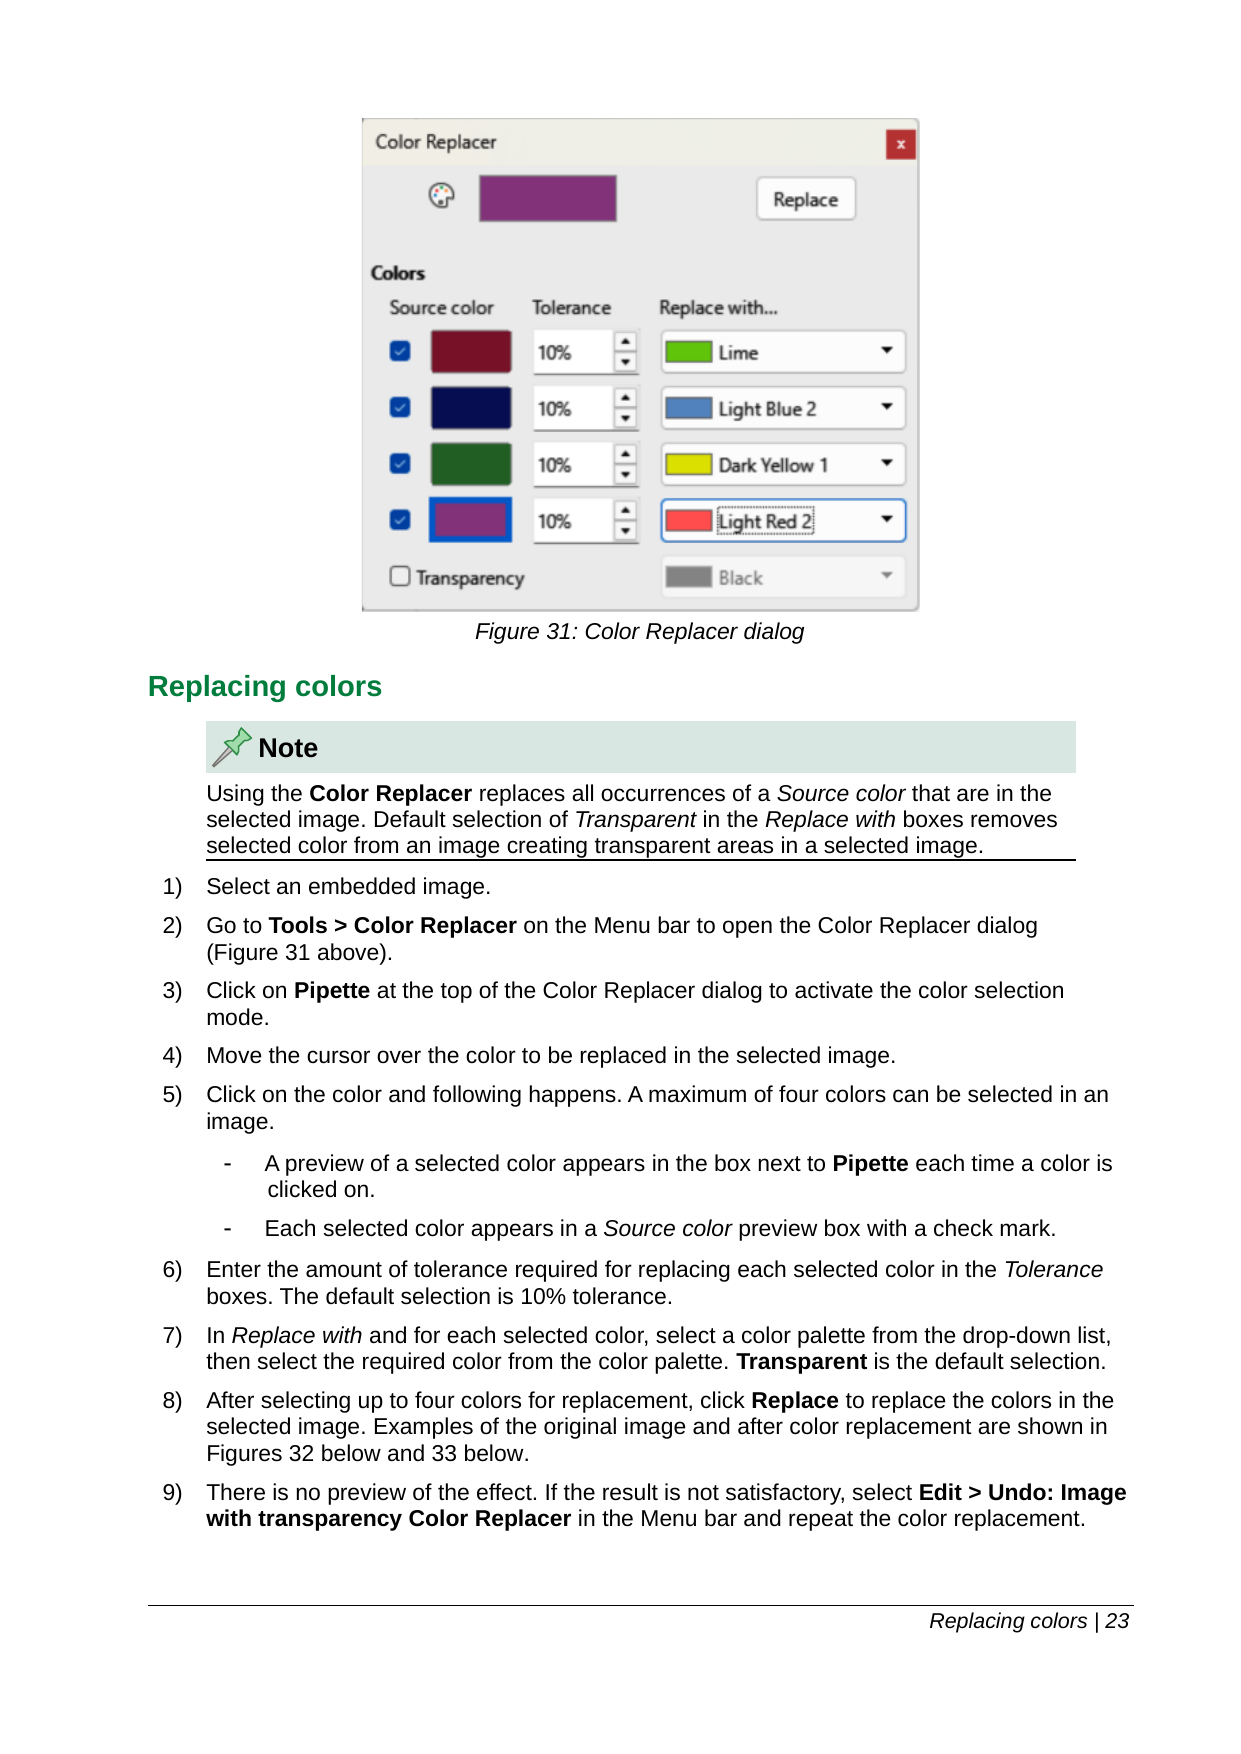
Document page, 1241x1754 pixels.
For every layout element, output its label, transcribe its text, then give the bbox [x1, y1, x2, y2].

text Figure 31: Color Replacer dialog [362, 618, 920, 644]
list A preview of a selected color appears in the box next to Pipette each time a color is clicked on. [221, 1147, 1134, 1202]
list Go to Tools > Color Replacer on the Menu bar to open the Color Replacer dialog (Figure 31 above). [162, 912, 1134, 965]
list There is no preview of the effect. If the result is not satisfactory, select Edit > Undo: Image with transparency Color Replacer in the Menu bar and repeat the color replacement. [162, 1478, 1134, 1531]
subtitle Replacing colors [148, 669, 1134, 702]
list Enter the amount of tolerance required for replacing each selected color in the Tolerance boxes. The default selection is 10% tolerance. [162, 1256, 1134, 1309]
picture [361, 118, 920, 612]
subtitle Note [206, 721, 1076, 773]
list Each selected color appears in a Source color preview box with a check mark. [221, 1212, 1134, 1244]
text Using the Color Replacer replaces all occurrences of a Source color that are in the selected image. Default selection of Transparent in the Replace with boxes removes selected color from an image creating transparent areas in a selected image. [206, 779, 1076, 859]
list After selecting up to four colors for replacement, click Replace to replace the colors in the selected image. Examples of the original image and after color replacement are shown in Figures 32 below and 33 below. [162, 1387, 1134, 1466]
list Move the cursor over the color to be replaced in the selected image. [162, 1042, 1134, 1069]
list In Replace with and for each selected color, select a color palette from the drop-down list, then select the required color from the color palette. Transparent is the default selection. [162, 1322, 1134, 1374]
list Click on the color and following happens. A maximum of four colors can be selected in an image. [162, 1081, 1134, 1134]
list Select an embedded image. [162, 873, 1134, 899]
list Click on Pipette at the top of the Color Replacer dialog to activate the color selection mode. [162, 977, 1134, 1030]
